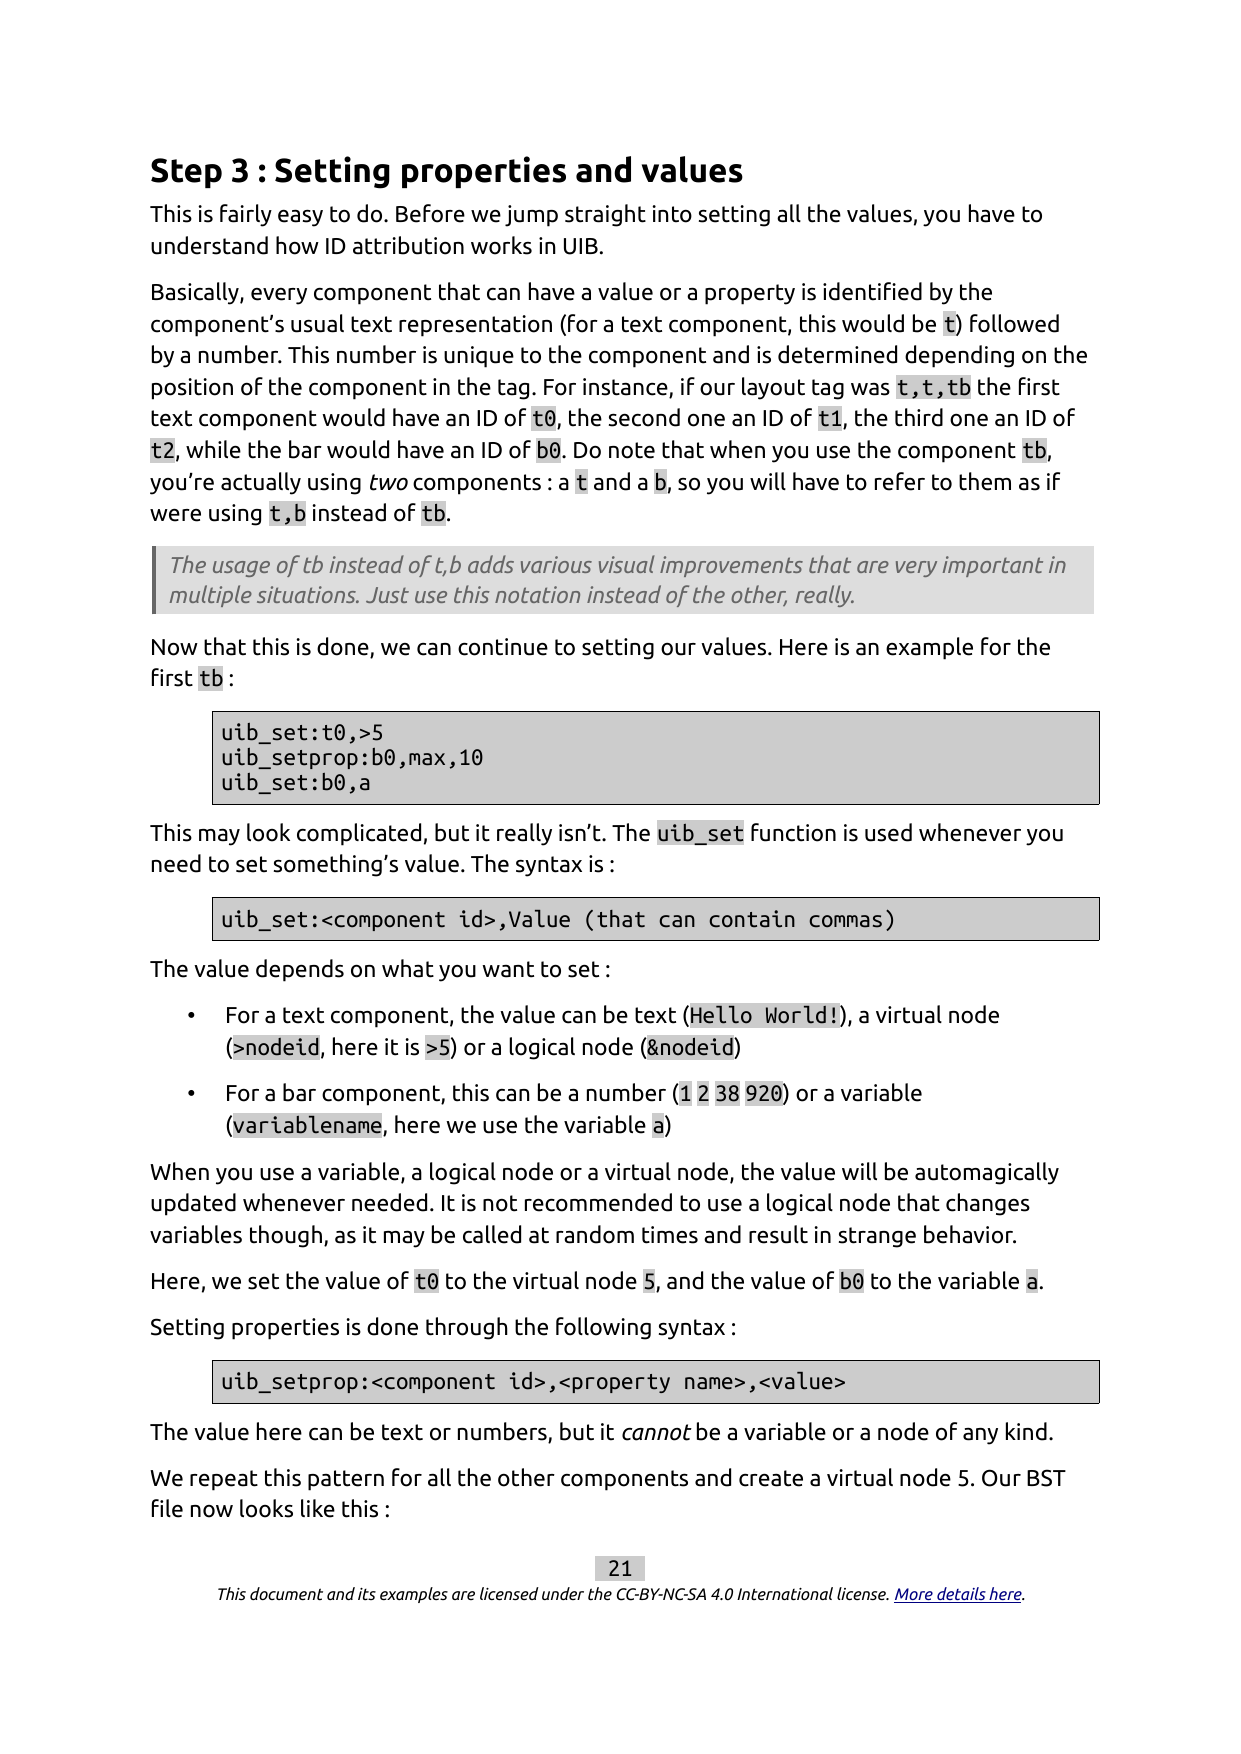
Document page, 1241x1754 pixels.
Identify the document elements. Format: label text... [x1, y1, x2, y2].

subtitle Step 3 : Setting properties and values [150, 150, 1090, 188]
text uib_setprop:b0,max,10 [213, 736, 1099, 761]
text uib_setprop:<component id>,<property name>,<value> [213, 1361, 1099, 1403]
text The value here can be text or numbers, but it cannot be a variable or a node of any kind. [150, 1418, 1090, 1444]
text This may look complicated, but it really isn’t. The uib_set function is used whenever you need to set something’s value. The syntax is : [150, 819, 1090, 877]
text Now that this is done, we can continue to setting our values. Here is an example for the first tb : [150, 633, 1090, 691]
text This is fairly easy to do. Before we jump straight into setting all the values, you have to understand how ID attribution works in UIB. [150, 201, 1090, 259]
text uib_set:b0,a [213, 761, 1099, 804]
text Here, we set the value of t0 to the virtual node 5, and the value of b0 to the variable a. [150, 1267, 1090, 1294]
text uib_set:t0,>5 [213, 712, 1099, 736]
text The usage of tb instead of t,b adds various visual improvements that are very important in multiple situations. Just use this notation instead of the other, really. [156, 546, 1090, 614]
text Basically, every component that can have a value or a property is identified by the component’s usual text representation (for a text component, this would be t) followed by a number. This number is unique to the component and is determined depending on the position of the component in the tag. For instance, if our layout tag was t,t,tb the first text component would have an ID of t0, the second one an ID of t1, the third one an ID of t2, while the bar would have an ID of b0. Do note that when you use the component tb, you’re actually using two components : a t and a b, so you will have to refer to them as if were using t,b instead of tb. [150, 278, 1090, 526]
text We repeat this pattern for all the other components and create a virtual node 5. Our BST file now looks like this : [150, 1464, 1090, 1522]
list For a text component, the value can be text (Hello World!), a virtual node (>nodeid, here it is >5) or a logical node (&nodeid) [187, 1002, 1090, 1060]
text Setting properties is done through the following syntax : [150, 1313, 1090, 1340]
text The value depends on what you want to set : [150, 955, 1090, 982]
text When you use a variable, a logical node or a virtual node, the value will be automagically updated whenever needed. It is not recommended to use a logical node that changes variables though, as it may be called at random times and result in strange behavior. [150, 1158, 1090, 1247]
text uib_set:<component id>,Value (that can contain commas) [213, 898, 1099, 940]
list For a bar component, this can be a number (1 2 38 920) or a variable (variablename, here we use the variable a) [187, 1080, 1090, 1138]
